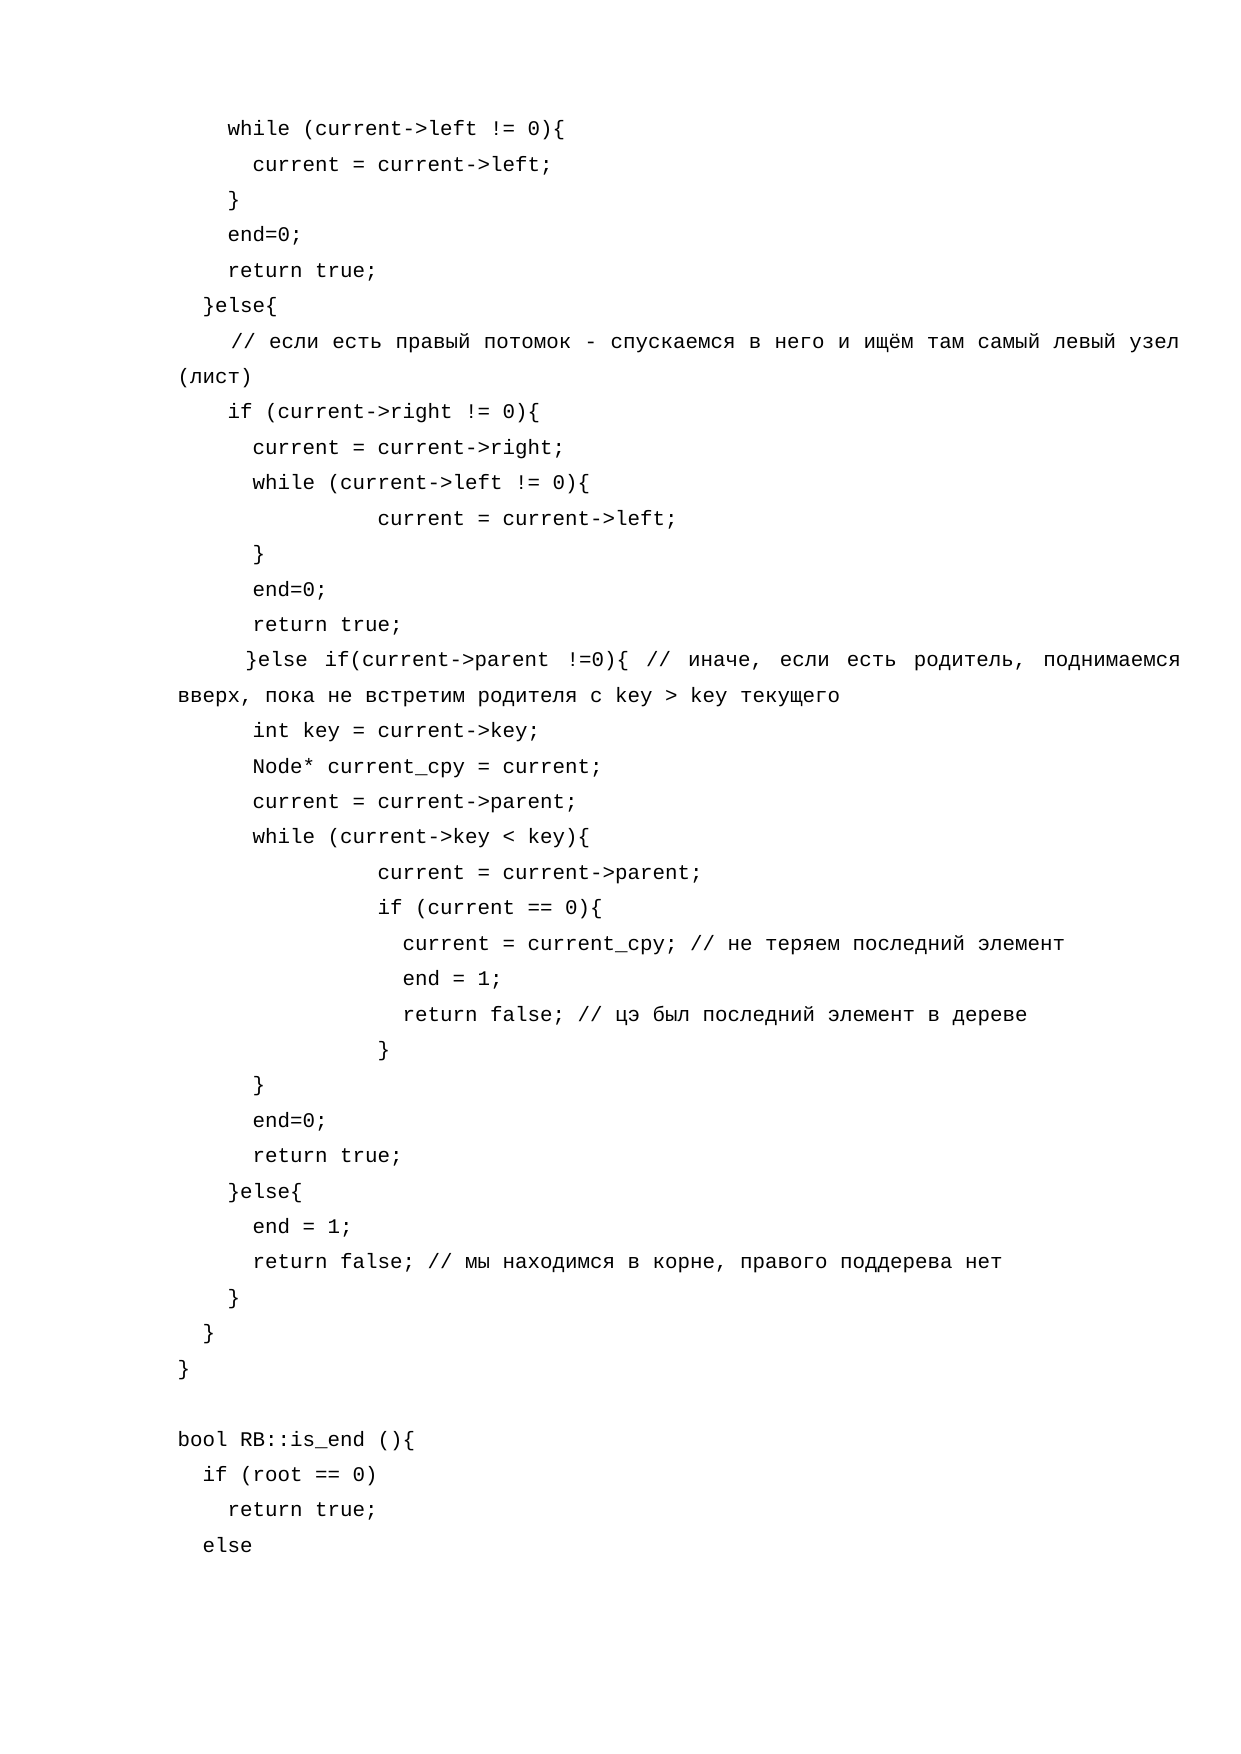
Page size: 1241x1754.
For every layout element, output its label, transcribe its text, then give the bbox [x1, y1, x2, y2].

text current = current->parent; [177, 791, 1181, 815]
text if (current == 0){ [177, 897, 1181, 921]
text end=0; [177, 1110, 1181, 1133]
text current = current->parent; [177, 862, 1181, 886]
text if (current->right != 0){ [177, 401, 1181, 425]
text return true; [177, 1145, 1181, 1169]
text } [177, 543, 1181, 567]
text } [177, 1074, 1181, 1098]
text }else{ [177, 1181, 1181, 1204]
text end = 1; [177, 1216, 1181, 1240]
text return true; [177, 614, 1181, 638]
text else [177, 1535, 1181, 1558]
text while (current->left != 0){ [177, 472, 1181, 496]
text current = current->left; [177, 153, 1181, 177]
text } [177, 1322, 1181, 1346]
text while (current->left != 0){ [177, 118, 1181, 142]
text } [177, 1039, 1181, 1063]
text }else if(current->parent !=0){ // иначе, если есть родитель, поднимаемся вверх, пока не встретим родителя с key > key текущего [177, 649, 1181, 708]
text return false; // цэ был последний элемент в дереве [177, 1003, 1181, 1027]
text current = current_cpy; // не теряем последний элемент [177, 933, 1181, 956]
text return false; // мы находимся в корне, правого поддерева нет [177, 1251, 1181, 1275]
text end=0; [177, 578, 1181, 602]
text end = 1; [177, 968, 1181, 992]
text } [177, 1287, 1181, 1311]
text // если есть правый потомок - спускаемся в него и ищём там самый левый узел (лист) [177, 331, 1181, 390]
text end=0; [177, 224, 1181, 248]
text while (current->key < key){ [177, 826, 1181, 850]
text }else{ [177, 295, 1181, 319]
text } [177, 189, 1181, 213]
text current = current->right; [177, 437, 1181, 461]
text Node* current_cpy = current; [177, 756, 1181, 779]
text current = current->left; [177, 508, 1181, 531]
text if (root == 0) [177, 1464, 1181, 1488]
text return true; [177, 1499, 1181, 1523]
text int key = current->key; [177, 720, 1181, 744]
text bool RB::is_end (){ [177, 1428, 1181, 1452]
text } [177, 1358, 1181, 1381]
text return true; [177, 260, 1181, 283]
